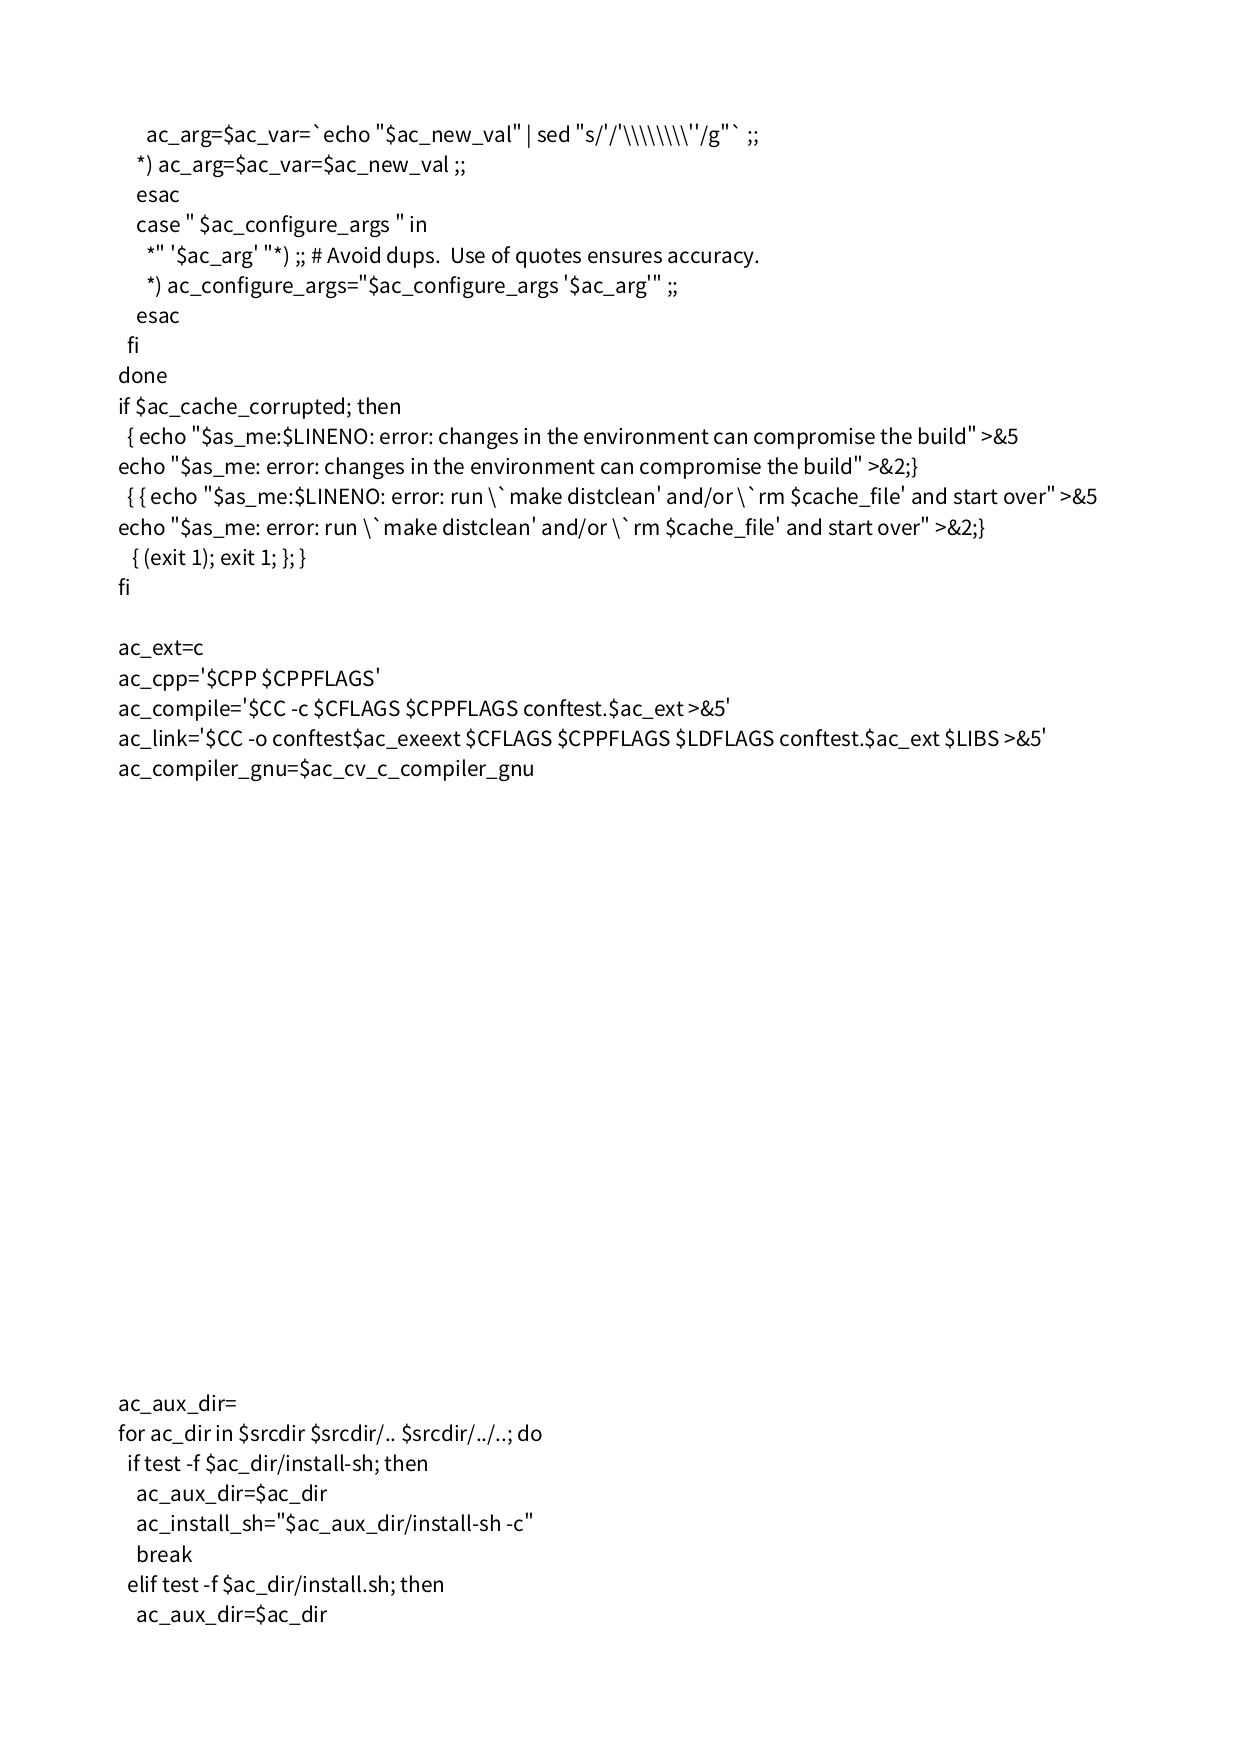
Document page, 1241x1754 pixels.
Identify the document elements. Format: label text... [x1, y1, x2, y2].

text { { echo "$as_me:$LINENO: error: run \`make distclean' and/or \`rm $cache_file' and start over" >&5 [118, 481, 1122, 511]
text { (exit 1); exit 1; }; } [118, 541, 1122, 571]
text elif test -f $ac_dir/install.sh; then [118, 1568, 1122, 1598]
text echo "$as_me: error: changes in the environment can compromise the build" >&2;} [118, 450, 1122, 481]
text fi [118, 571, 1122, 601]
text esac [118, 178, 1122, 209]
text break [118, 1538, 1122, 1568]
text ac_aux_dir=$ac_dir [118, 1477, 1122, 1508]
text ac_link='$CC -o conftest$ac_exeext $CFLAGS $CPPFLAGS $LDFLAGS conftest.$ac_ext $LIBS >&5' [118, 722, 1122, 752]
text done [118, 360, 1122, 390]
text ac_aux_dir=$ac_dir [118, 1598, 1122, 1628]
text ac_ext=c [118, 632, 1122, 662]
text ac_arg=$ac_var=`echo "$ac_new_val" | sed "s/'/'\\\\\\\\''/g"` ;; [118, 118, 1122, 148]
text esac [118, 299, 1122, 329]
text *) ac_configure_args="$ac_configure_args '$ac_arg'" ;; [118, 269, 1122, 299]
text { echo "$as_me:$LINENO: error: changes in the environment can compromise the build" >&5 [118, 420, 1122, 450]
text fi [118, 329, 1122, 360]
text for ac_dir in $srcdir $srcdir/.. $srcdir/../..; do [118, 1417, 1122, 1447]
text *) ac_arg=$ac_var=$ac_new_val ;; [118, 148, 1122, 178]
text ac_compile='$CC -c $CFLAGS $CPPFLAGS conftest.$ac_ext >&5' [118, 692, 1122, 722]
text ac_aux_dir= [118, 1387, 1122, 1417]
text if $ac_cache_corrupted; then [118, 390, 1122, 420]
text *" '$ac_arg' "*) ;; # Avoid dups. Use of quotes ensures accuracy. [118, 239, 1122, 269]
text echo "$as_me: error: run \`make distclean' and/or \`rm $cache_file' and start over" >&2;} [118, 511, 1122, 541]
text if test -f $ac_dir/install-sh; then [118, 1447, 1122, 1477]
text ac_cpp='$CPP $CPPFLAGS' [118, 662, 1122, 692]
text ac_compiler_gnu=$ac_cv_c_compiler_gnu [118, 752, 1122, 783]
text ac_install_sh="$ac_aux_dir/install-sh -c" [118, 1508, 1122, 1538]
text case " $ac_configure_args " in [118, 209, 1122, 239]
